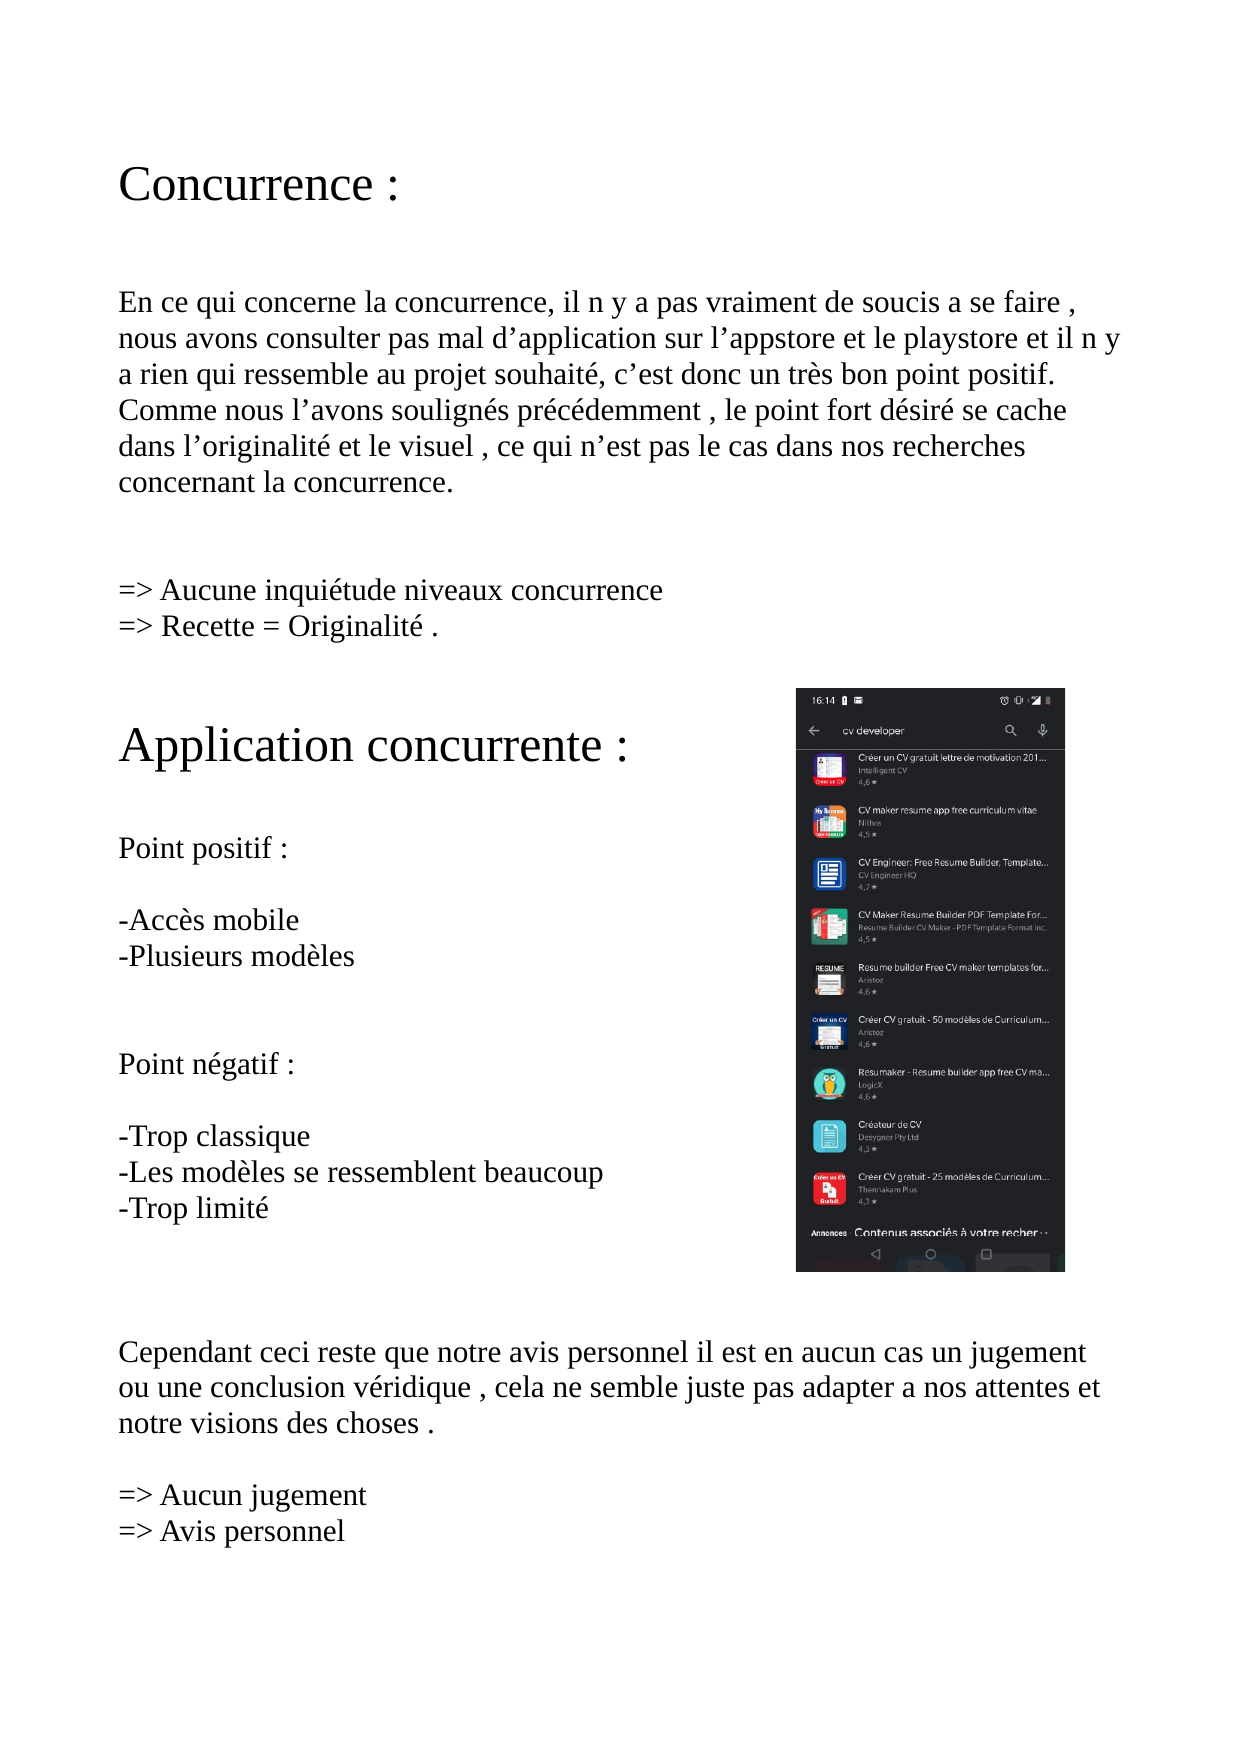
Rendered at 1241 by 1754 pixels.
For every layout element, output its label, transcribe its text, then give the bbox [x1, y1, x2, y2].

text [1066, 830, 1122, 866]
text -Trop limité [118, 1189, 795, 1225]
text Point négatif : [118, 1045, 795, 1081]
picture [795, 688, 1066, 1272]
text -Plusieurs modèles [118, 937, 795, 973]
text => Avis personnel [118, 1512, 1122, 1548]
text [1066, 902, 1122, 937]
text En ce qui concerne la concurrence, il n y a pas vraiment de soucis a se faire , nous avons consulter pas mal d’application sur l’appstore et le playstore et il n y a rien qui ressemble au projet souhaité, c’est donc un très bon point positif. Comme nous l’avons soulignés précédemment , le point fort désiré se cache dans l’originalité et le visuel , ce qui n’est pas le cas dans nos recherches concernant la concurrence. [118, 283, 1122, 499]
text => Aucune inquiétude niveaux concurrence [118, 571, 1122, 607]
text [1066, 1189, 1122, 1225]
text => Recette = Originalité . [118, 607, 1122, 643]
text Point positif : [118, 830, 795, 866]
text [1066, 937, 1122, 973]
text [1066, 1045, 1122, 1081]
text -Accès mobile [118, 902, 795, 937]
text -Les modèles se ressemblent beaucoup [118, 1153, 795, 1189]
text -Trop classique [118, 1117, 795, 1153]
text => Aucun jugement [118, 1477, 1122, 1512]
text Application concurrente : [118, 715, 795, 772]
text [1066, 715, 1122, 772]
text Cependant ceci reste que notre avis personnel il est en aucun cas un jugement ou une conclusion véridique , cela ne semble juste pas adapter a nos attentes et notre visions des choses . [118, 1333, 1122, 1441]
text [1066, 1153, 1122, 1189]
text Concurrence : [118, 154, 1122, 212]
text [1066, 1117, 1122, 1153]
